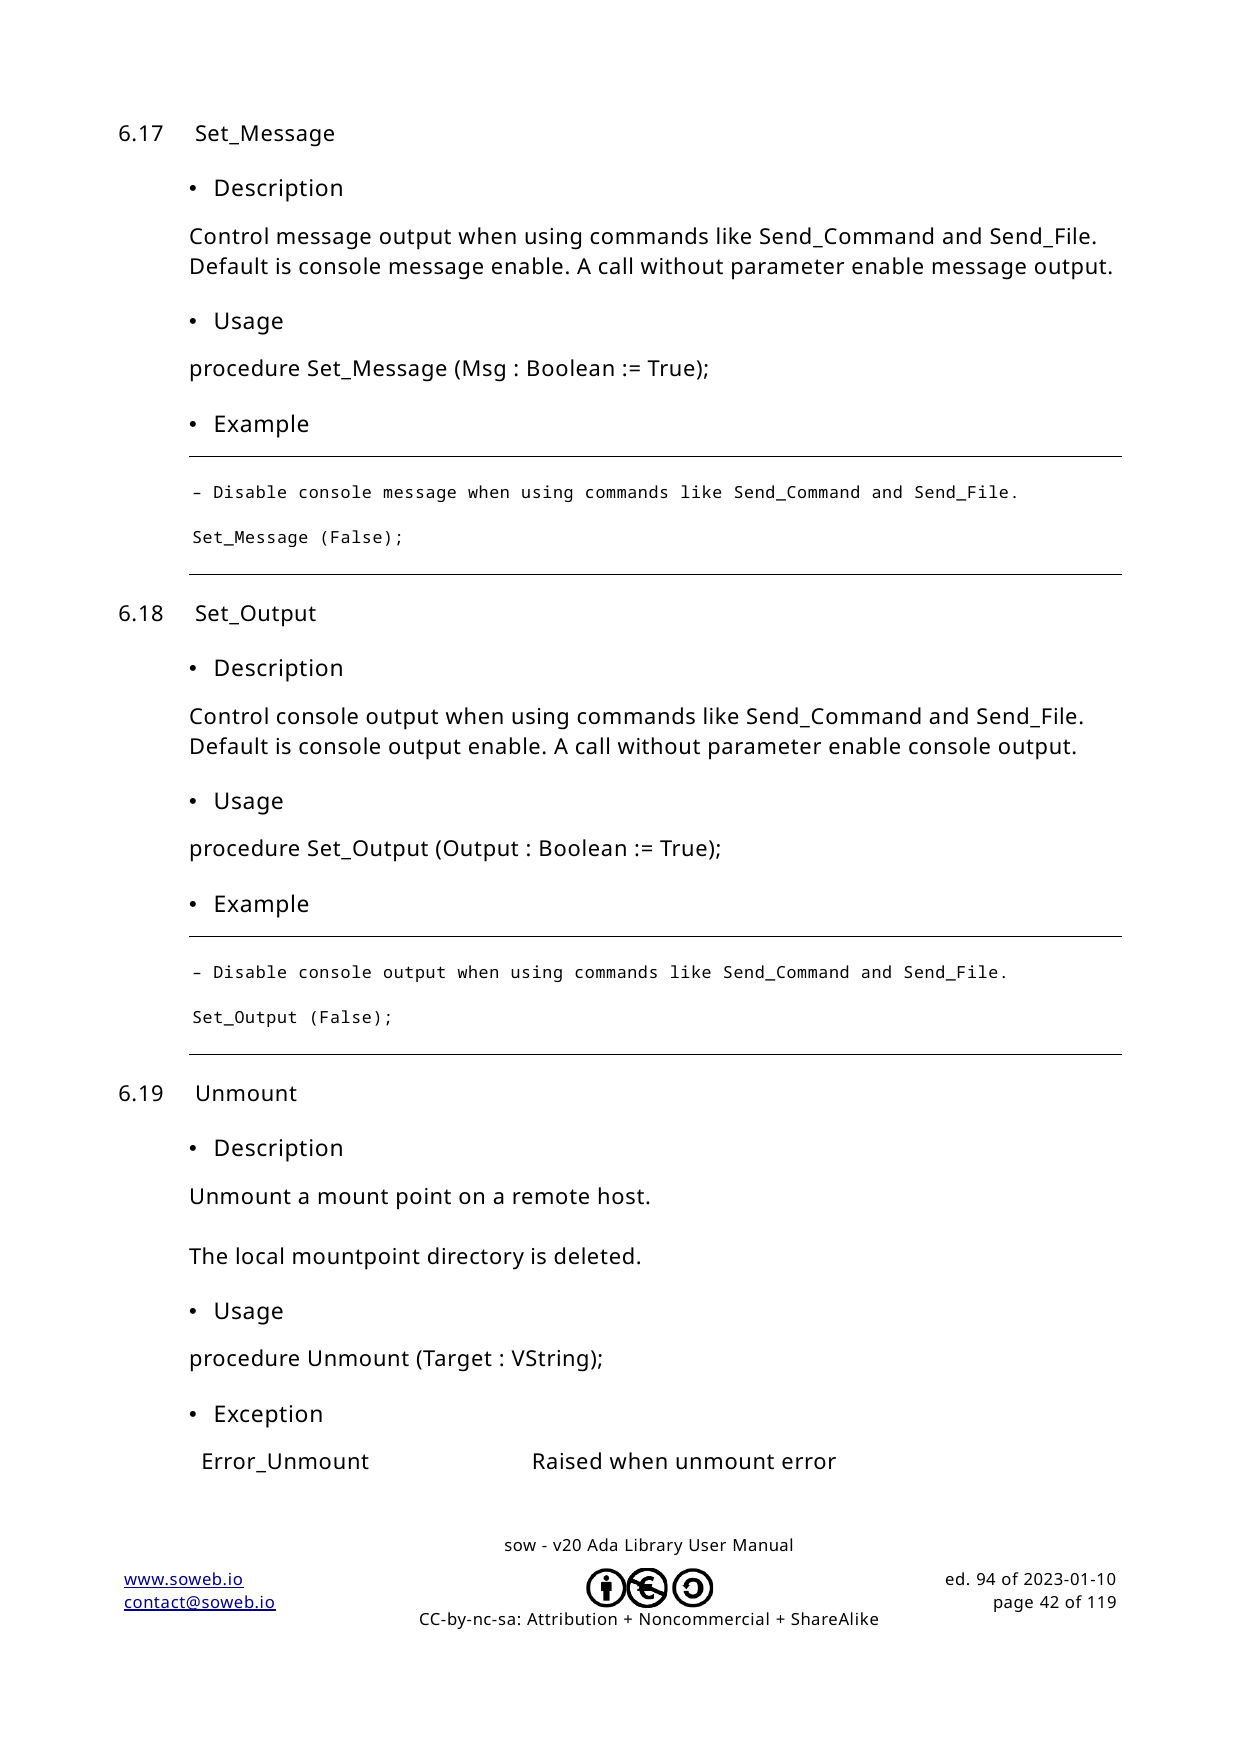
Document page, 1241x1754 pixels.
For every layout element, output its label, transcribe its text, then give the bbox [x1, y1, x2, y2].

list – Disable console output when using commands like Send_Command and Send_File. Set_Output (False); [189, 937, 1122, 1029]
list – Disable console message when using commands like Send_Command and Send_File. Set_Message (False); [189, 457, 1122, 574]
subtitle Exception [189, 1397, 1122, 1428]
text The local mountpoint directory is deleted. [189, 1241, 1122, 1271]
subtitle Usage [189, 784, 1122, 816]
text procedure Set_Output (Output : Boolean := True); [189, 833, 1122, 863]
subtitle Set_Output [118, 598, 1122, 628]
text Default is console output enable. A call without parameter enable console output. [189, 731, 1122, 761]
subtitle Set_Message [118, 118, 1122, 148]
text procedure Set_Message (Msg : Boolean := True); [189, 353, 1122, 383]
subtitle Usage [189, 1294, 1122, 1326]
subtitle Example [189, 407, 1122, 438]
subtitle Description [189, 172, 1122, 203]
text procedure Unmount (Target : VString); [189, 1343, 1122, 1373]
subtitle Description [189, 1132, 1122, 1163]
text Default is console message enable. A call without parameter enable message output. [189, 251, 1122, 281]
subtitle Unmount [118, 1078, 1122, 1108]
text Control message output when using commands like Send_Command and Send_File. [189, 221, 1122, 251]
subtitle Example [189, 887, 1122, 918]
subtitle Usage [189, 304, 1122, 336]
picture [672, 1568, 714, 1608]
picture [585, 1568, 668, 1608]
text Unmount a mount point on a remote host. [189, 1181, 1122, 1211]
text Error_Unmount Raised when unmount error [189, 1446, 1122, 1476]
text Control console output when using commands like Send_Command and Send_File. [189, 701, 1122, 731]
subtitle Description [189, 652, 1122, 683]
